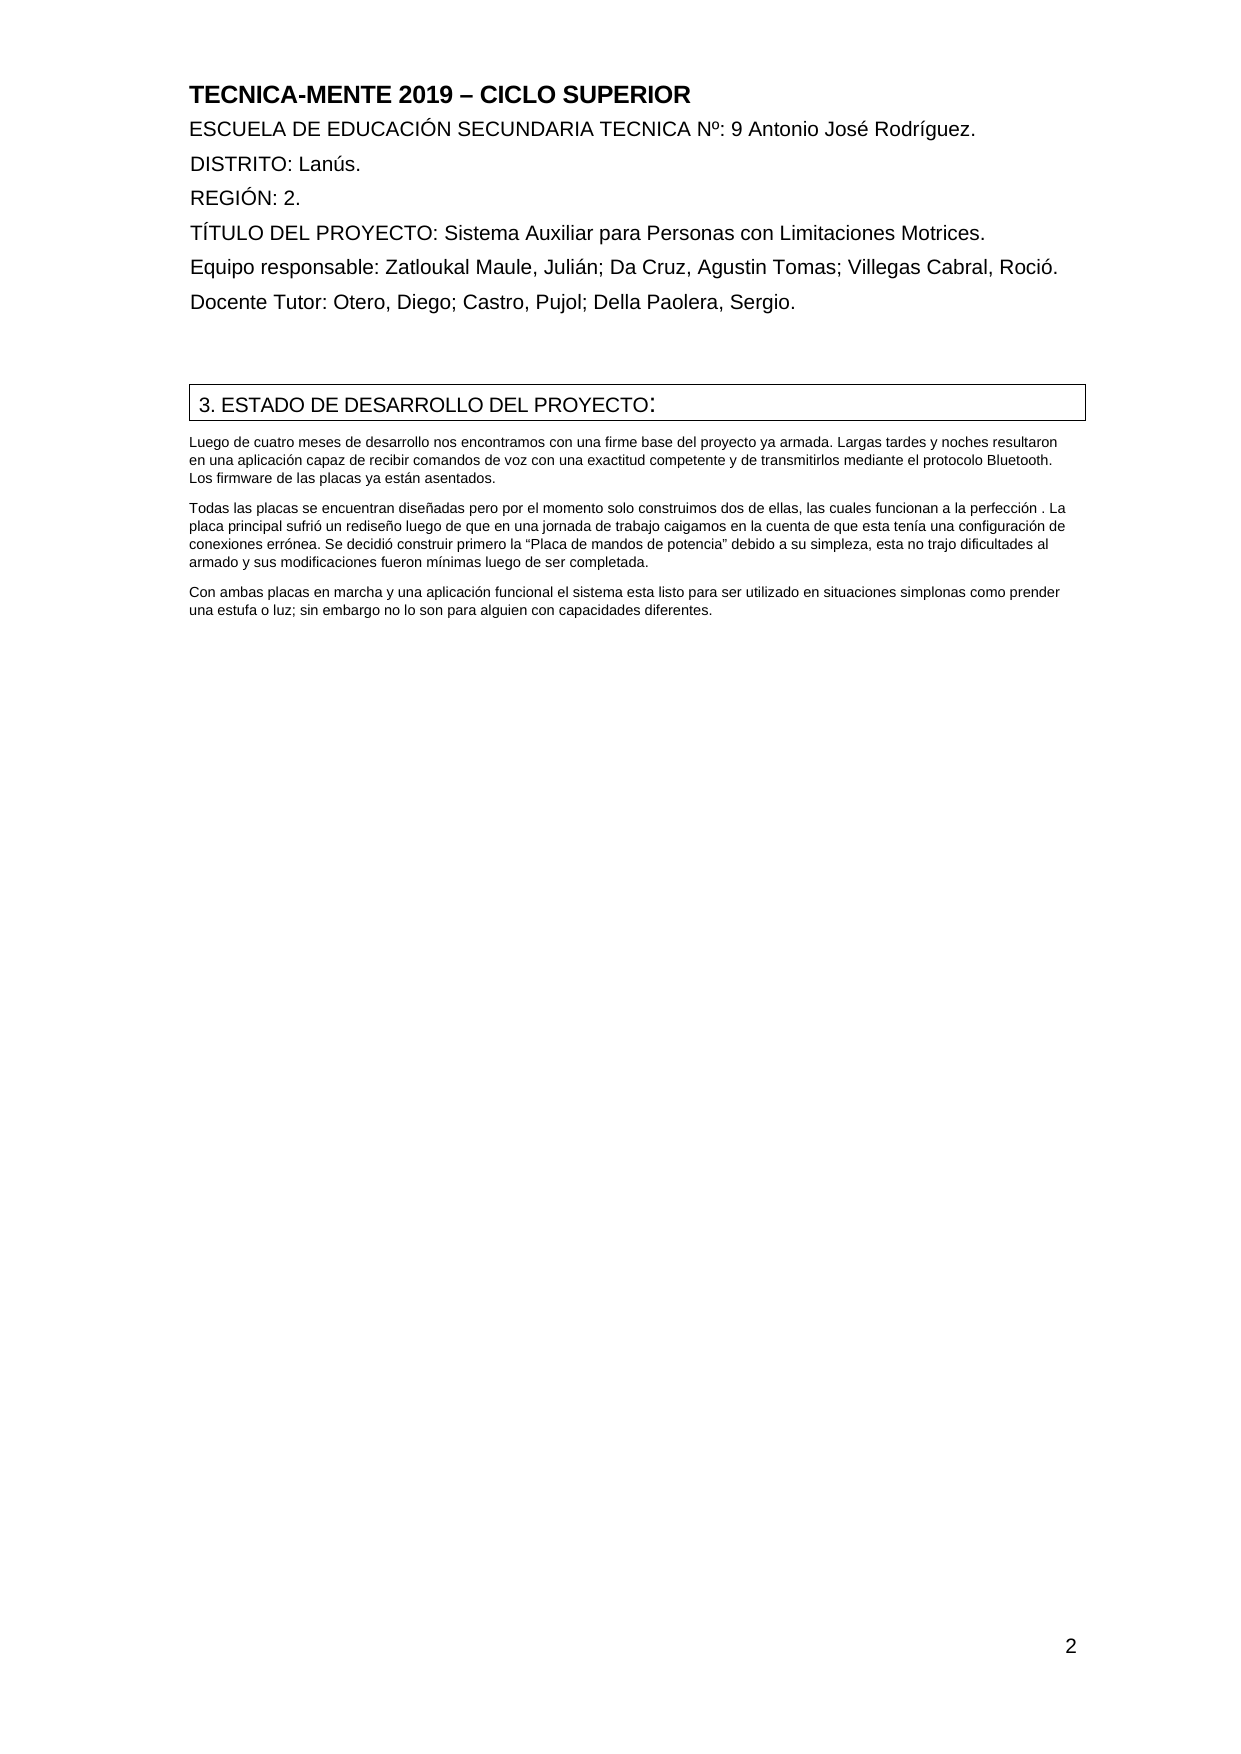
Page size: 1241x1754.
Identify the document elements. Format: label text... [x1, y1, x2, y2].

text 3. ESTADO DE DESARROLLO DEL PROYECTO: [190, 385, 1085, 420]
text Luego de cuatro meses de desarrollo nos encontramos con una firme base del proyecto ya armada. Largas tardes y noches resultaron en una aplicación capaz de recibir comandos de voz con una exactitud competente y de transmitirlos mediante el protocolo Bluetooth. Los firmware de las placas ya están asentados. [189, 433, 1077, 487]
text Con ambas placas en marcha y una aplicación funcional el sistema esta listo para ser utilizado en situaciones simplonas como prender una estufa o luz; sin embargo no lo son para alguien con capacidades diferentes. [189, 583, 1077, 619]
text Todas las placas se encuentran diseñadas pero por el momento solo construimos dos de ellas, las cuales funcionan a la perfección . La placa principal sufrió un rediseño luego de que en una jornada de trabajo caigamos en la cuenta de que esta tenía una configuración de conexiones errónea. Se decidió construir primero la “Placa de mandos de potencia” debido a su simpleza, esta no trajo dificultades al armado y sus modificaciones fueron mínimas luego de ser completada. [189, 499, 1077, 571]
